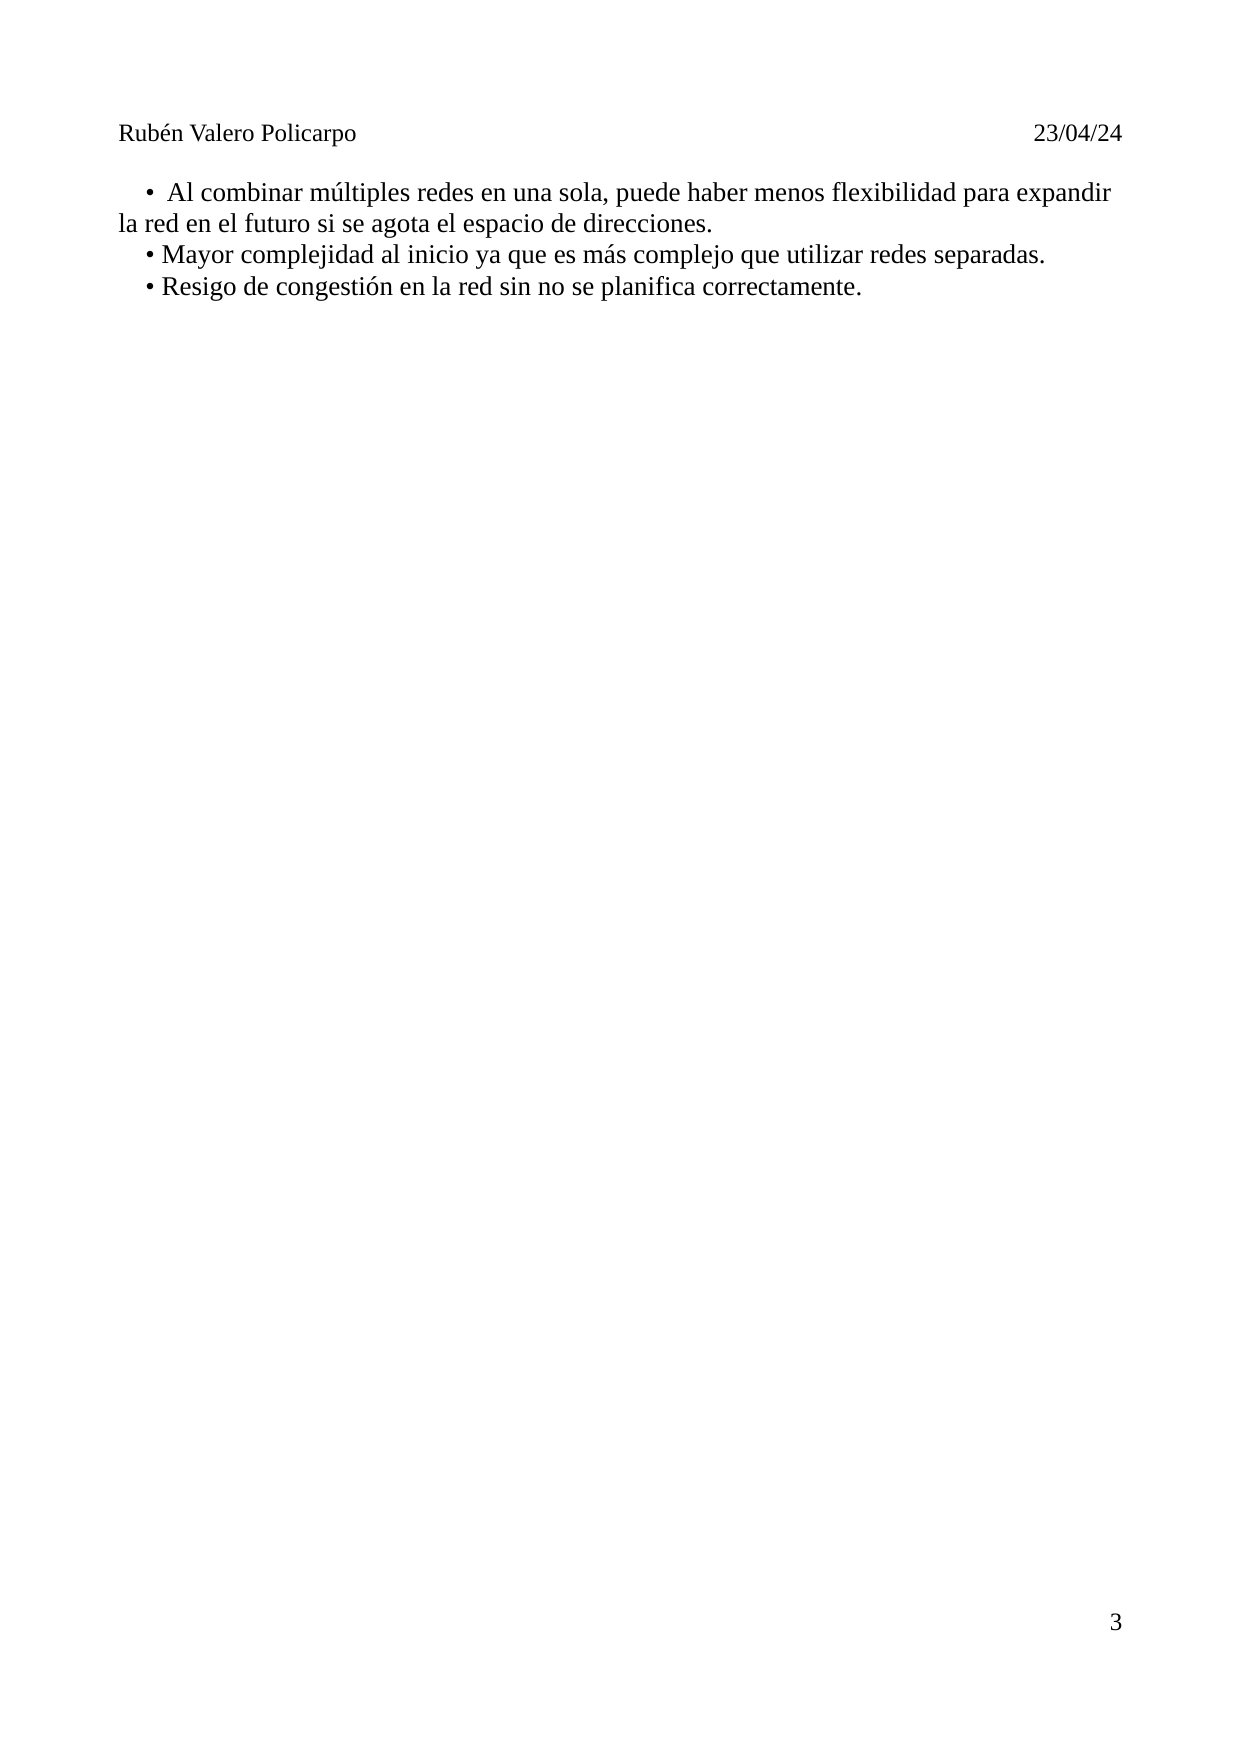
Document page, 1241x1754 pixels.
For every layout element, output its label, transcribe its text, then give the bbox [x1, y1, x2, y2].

text • Mayor complejidad al inicio ya que es más complejo que utilizar redes separadas. [118, 239, 1122, 270]
text • Al combinar múltiples redes en una sola, puede haber menos flexibilidad para expandir la red en el futuro si se agota el espacio de direcciones. [118, 176, 1122, 239]
text • Resigo de congestión en la red sin no se planifica correctamente. [118, 270, 1122, 301]
